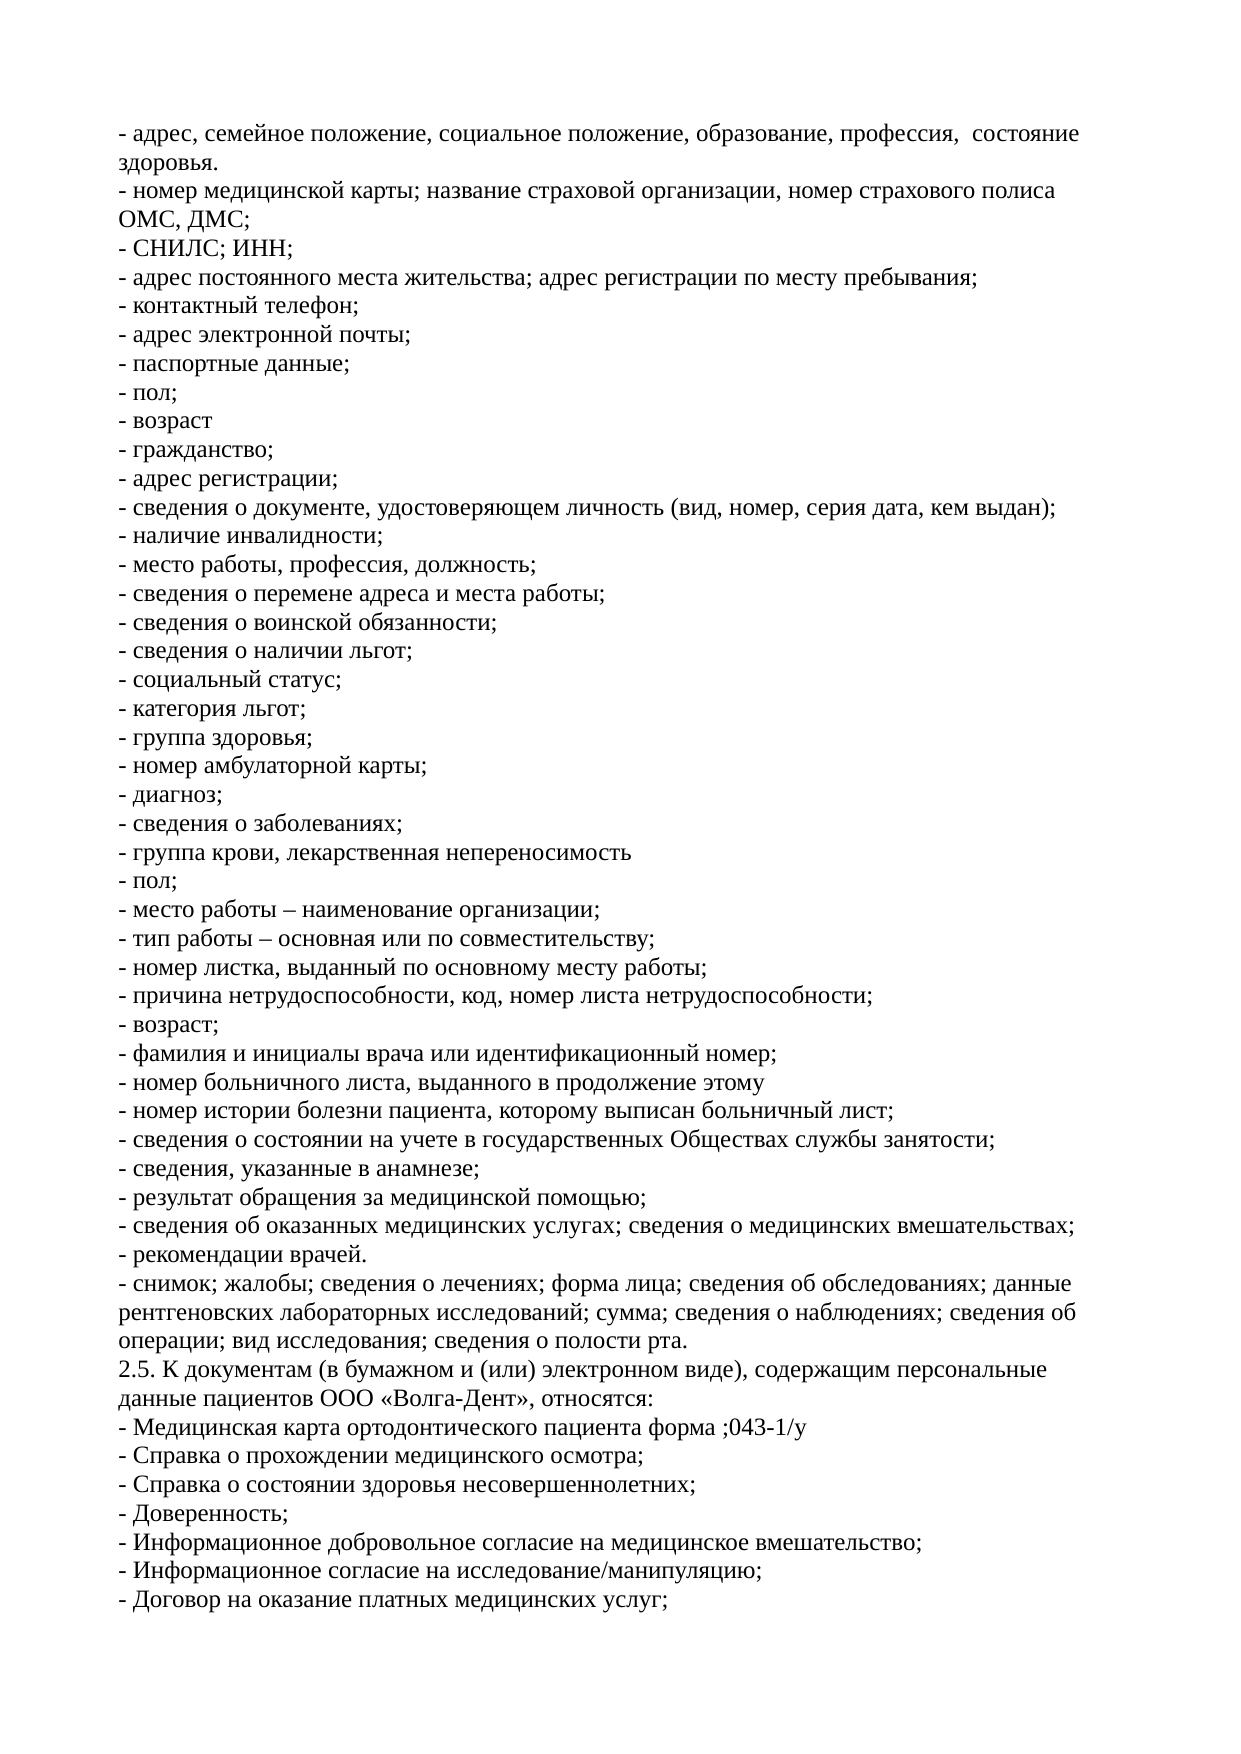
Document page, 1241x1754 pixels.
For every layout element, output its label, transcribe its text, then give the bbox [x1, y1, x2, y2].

text - место работы, профессия, должность; [118, 549, 1122, 578]
text - сведения о наличии льгот; [118, 636, 1122, 664]
text - Договор на оказание платных медицинских услуг; [118, 1584, 1122, 1613]
text - наличие инвалидности; [118, 521, 1122, 549]
text - Справка о состоянии здоровья несовершеннолетних; [118, 1469, 1122, 1498]
text - пол; [118, 377, 1122, 406]
text - место работы – наименование организации; [118, 894, 1122, 923]
text - номер листка, выданный по основному месту работы; [118, 952, 1122, 981]
text - сведения о заболеваниях; [118, 808, 1122, 837]
text - Информационное добровольное согласие на медицинское вмешательство; [118, 1527, 1122, 1556]
text - Медицинская карта ортодонтического пациента форма ;043-1/у [118, 1412, 1122, 1441]
text - результат обращения за медицинской помощью; [118, 1182, 1122, 1211]
text - Информационное согласие на исследование/манипуляцию; [118, 1556, 1122, 1584]
text - адрес постоянного места жительства; адрес регистрации по месту пребывания; [118, 262, 1122, 291]
text - адрес электронной почты; [118, 319, 1122, 348]
text - группа здоровья; [118, 722, 1122, 751]
text - паспортные данные; [118, 348, 1122, 377]
text - адрес, семейное положение, социальное положение, образование, профессия, состояние здоровья. [118, 118, 1122, 176]
text - рекомендации врачей. [118, 1239, 1122, 1268]
text 2.5. К документам (в бумажном и (или) электронном виде), содержащим персональные данные пациентов ООО «Волга-Дент», относятся: [118, 1354, 1122, 1412]
text - сведения, указанные в анамнезе; [118, 1153, 1122, 1182]
text - сведения о воинской обязанности; [118, 607, 1122, 636]
text - сведения о перемене адреса и места работы; [118, 578, 1122, 607]
text - Доверенность; [118, 1498, 1122, 1527]
text - возраст [118, 406, 1122, 434]
text - номер медицинской карты; название страховой организации, номер страхового полиса ОМС, ДМС; [118, 176, 1122, 233]
text - Справка о прохождении медицинского осмотра; [118, 1441, 1122, 1469]
text - возраст; [118, 1009, 1122, 1038]
text - снимок; жалобы; сведения о лечениях; форма лица; сведения об обследованиях; данные рентгеновских лабораторных исследований; сумма; сведения о наблюдениях; сведения об операции; вид исследования; сведения о полости рта. [118, 1268, 1122, 1354]
text - СНИЛС; ИНН; [118, 233, 1122, 262]
text - тип работы – основная или по совместительству; [118, 923, 1122, 952]
text - номер амбулаторной карты; [118, 751, 1122, 779]
text - контактный телефон; [118, 291, 1122, 319]
text - фамилия и инициалы врача или идентификационный номер; [118, 1038, 1122, 1067]
text - сведения о документе, удостоверяющем личность (вид, номер, серия дата, кем выдан); [118, 492, 1122, 521]
text - адрес регистрации; [118, 463, 1122, 492]
text - сведения о состоянии на учете в государственных Обществах службы занятости; [118, 1124, 1122, 1153]
text - пол; [118, 866, 1122, 894]
text - группа крови, лекарственная непереносимость [118, 837, 1122, 866]
text - диагноз; [118, 779, 1122, 808]
text - сведения об оказанных медицинских услугах; сведения о медицинских вмешательствах; [118, 1211, 1122, 1239]
text - номер истории болезни пациента, которому выписан больничный лист; [118, 1096, 1122, 1124]
text - категория льгот; [118, 693, 1122, 722]
text - номер больничного листа, выданного в продолжение этому [118, 1067, 1122, 1096]
text - гражданство; [118, 434, 1122, 463]
text - социальный статус; [118, 664, 1122, 693]
text - причина нетрудоспособности, код, номер листа нетрудоспособности; [118, 981, 1122, 1009]
